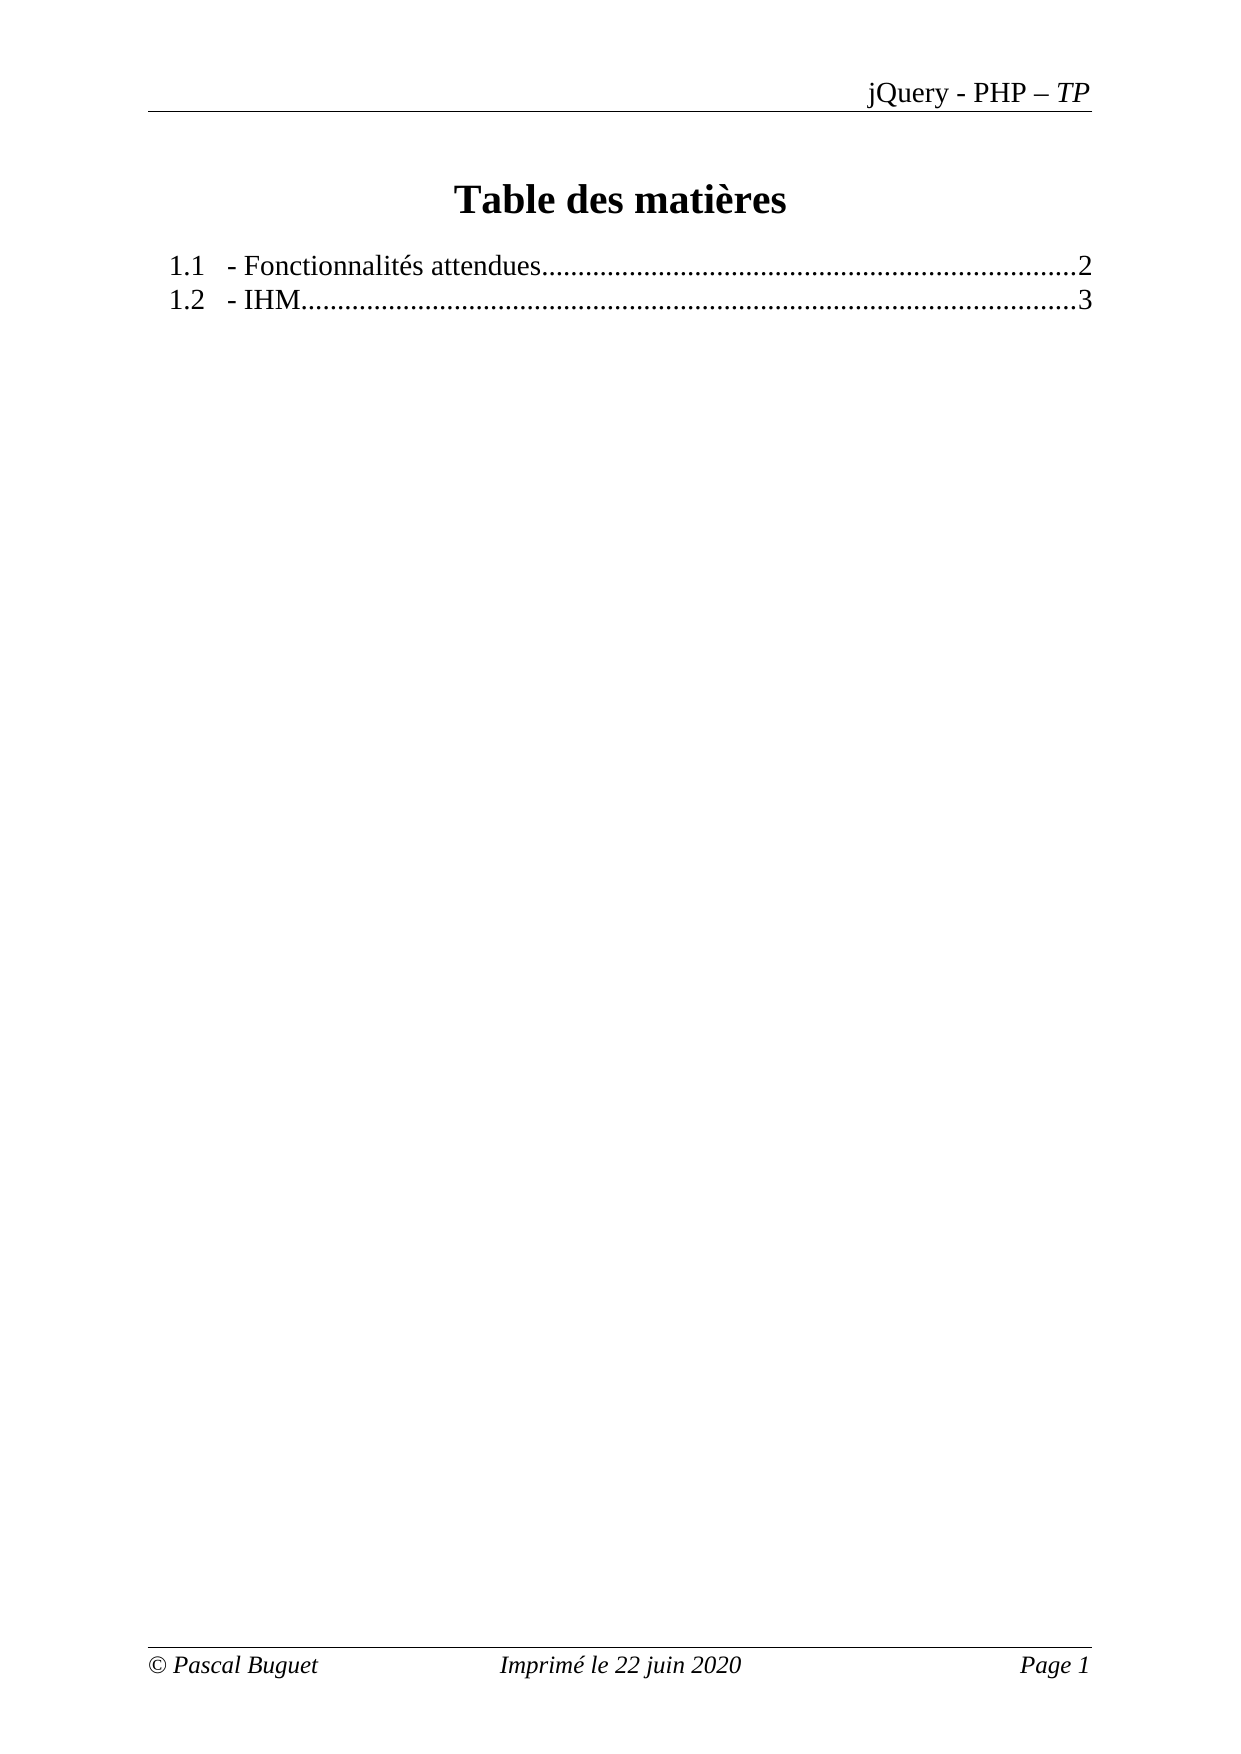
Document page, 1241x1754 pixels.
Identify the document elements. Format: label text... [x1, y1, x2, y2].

text Table des matières [148, 174, 1092, 222]
text 1.2 - IHM 3 [168, 282, 1092, 315]
text 1.1 - Fonctionnalités attendues 2 [168, 248, 1092, 282]
